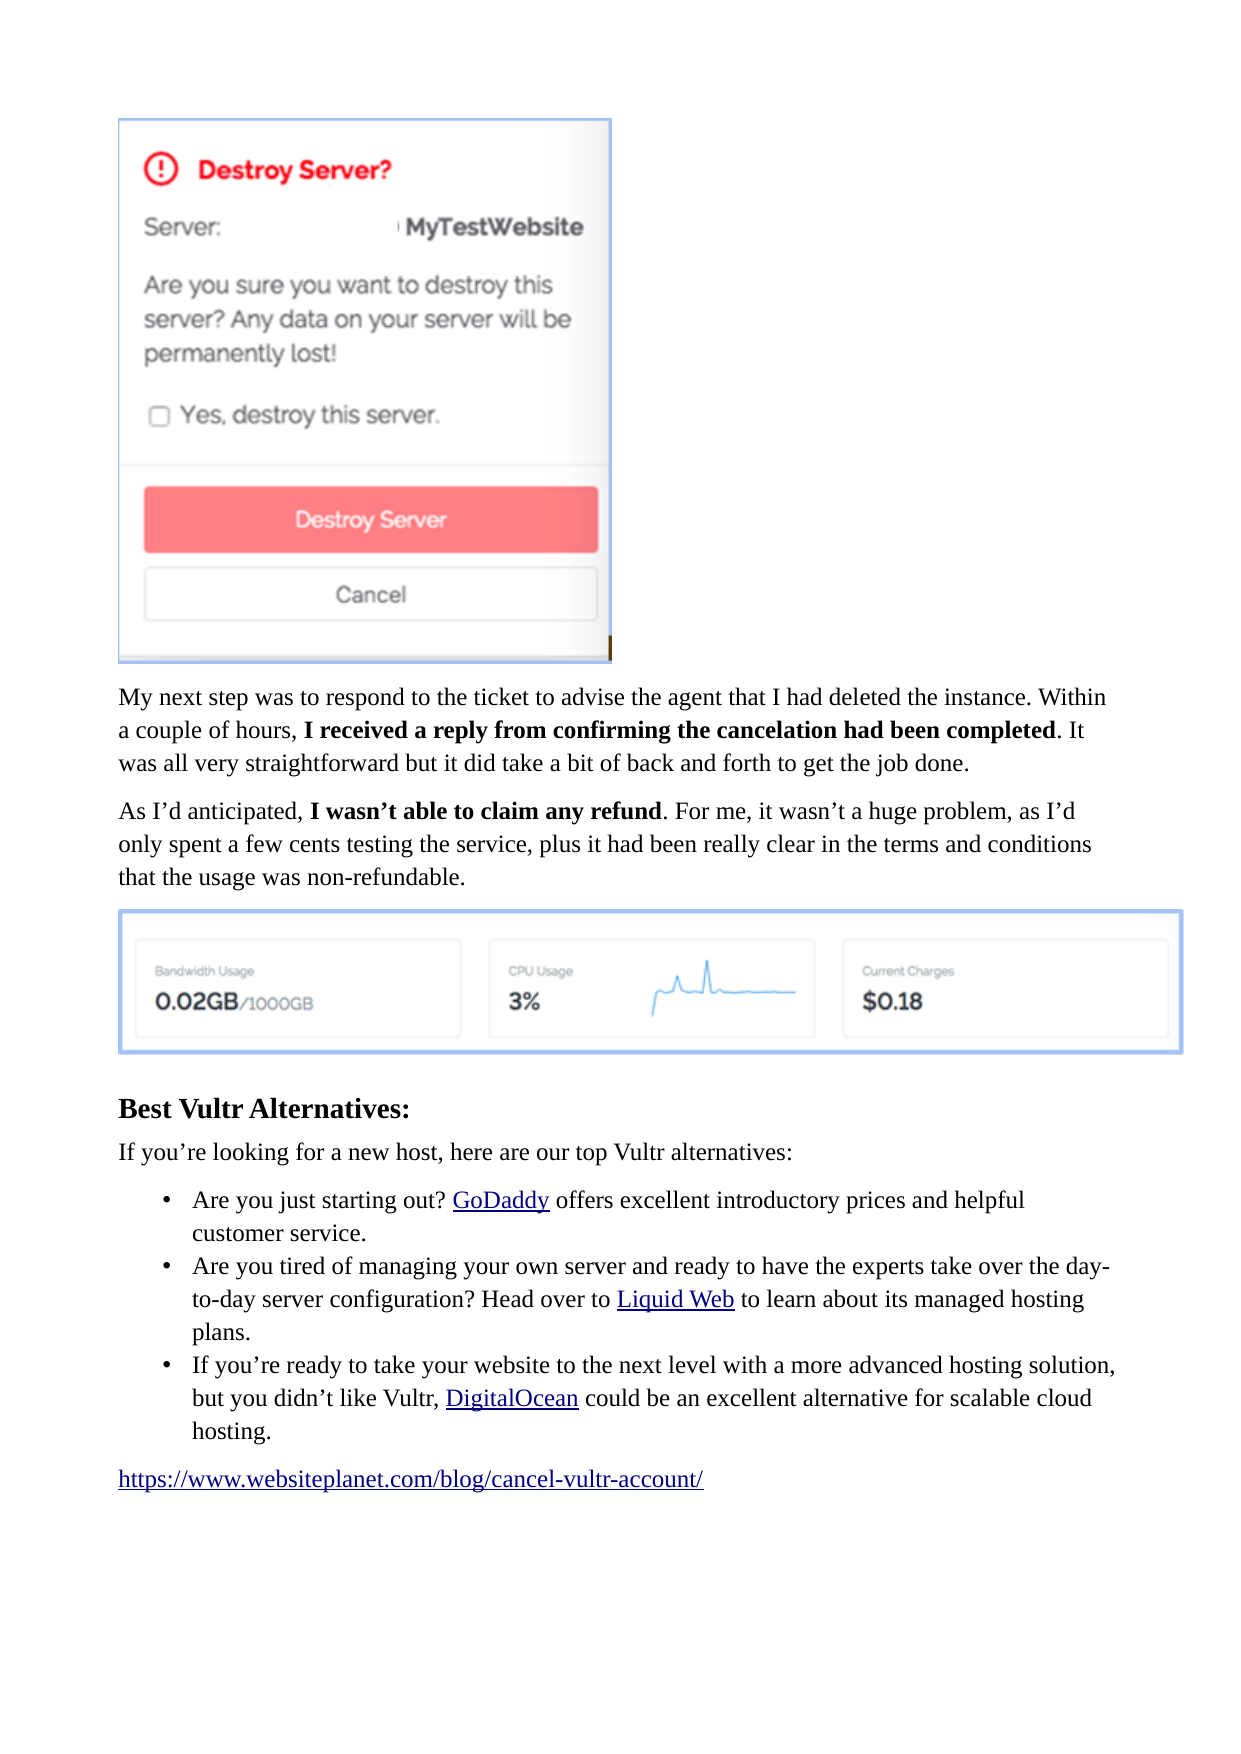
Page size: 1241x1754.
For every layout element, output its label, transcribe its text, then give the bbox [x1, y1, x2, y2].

list Are you just starting out? GoDaddy offers excellent introductory prices and helpful customer service. [162, 1185, 1122, 1247]
text https://www.websiteplanet.com/blog/cancel-vultr-account/ [118, 1464, 1122, 1493]
picture [118, 118, 612, 664]
subtitle Best Vultr Alternatives: [118, 1091, 1122, 1125]
list If you’re ready to take your website to the next level with a more advanced hosting solution, but you didn’t like Vultr, DigitalOcean could be an excellent alternative for scalable cloud hosting. [162, 1350, 1122, 1445]
text As I’d anticipated, I wasn’t able to claim any refund. For me, it wasn’t a huge problem, as I’d only spent a few cents testing the service, plus it had been really clear in the terms and conditions that the usage was non-refundable. [118, 796, 1122, 891]
list Are you tired of managing your own server and ready to have the experts take over the day-to-day server configuration? Head over to Liquid Web to learn about its managed hosting plans. [162, 1251, 1122, 1346]
text My next step was to respond to the ticket to advise the agent that I had deleted the instance. Within a couple of hours, I received a reply from confirming the cancelation had been completed. It was all very straightforward but it did take a bit of back and forth to get the job done. [118, 682, 1122, 777]
text If you’re looking for a new host, here are our top Vultr alternatives: [118, 1137, 1122, 1166]
picture [118, 909, 1187, 1058]
